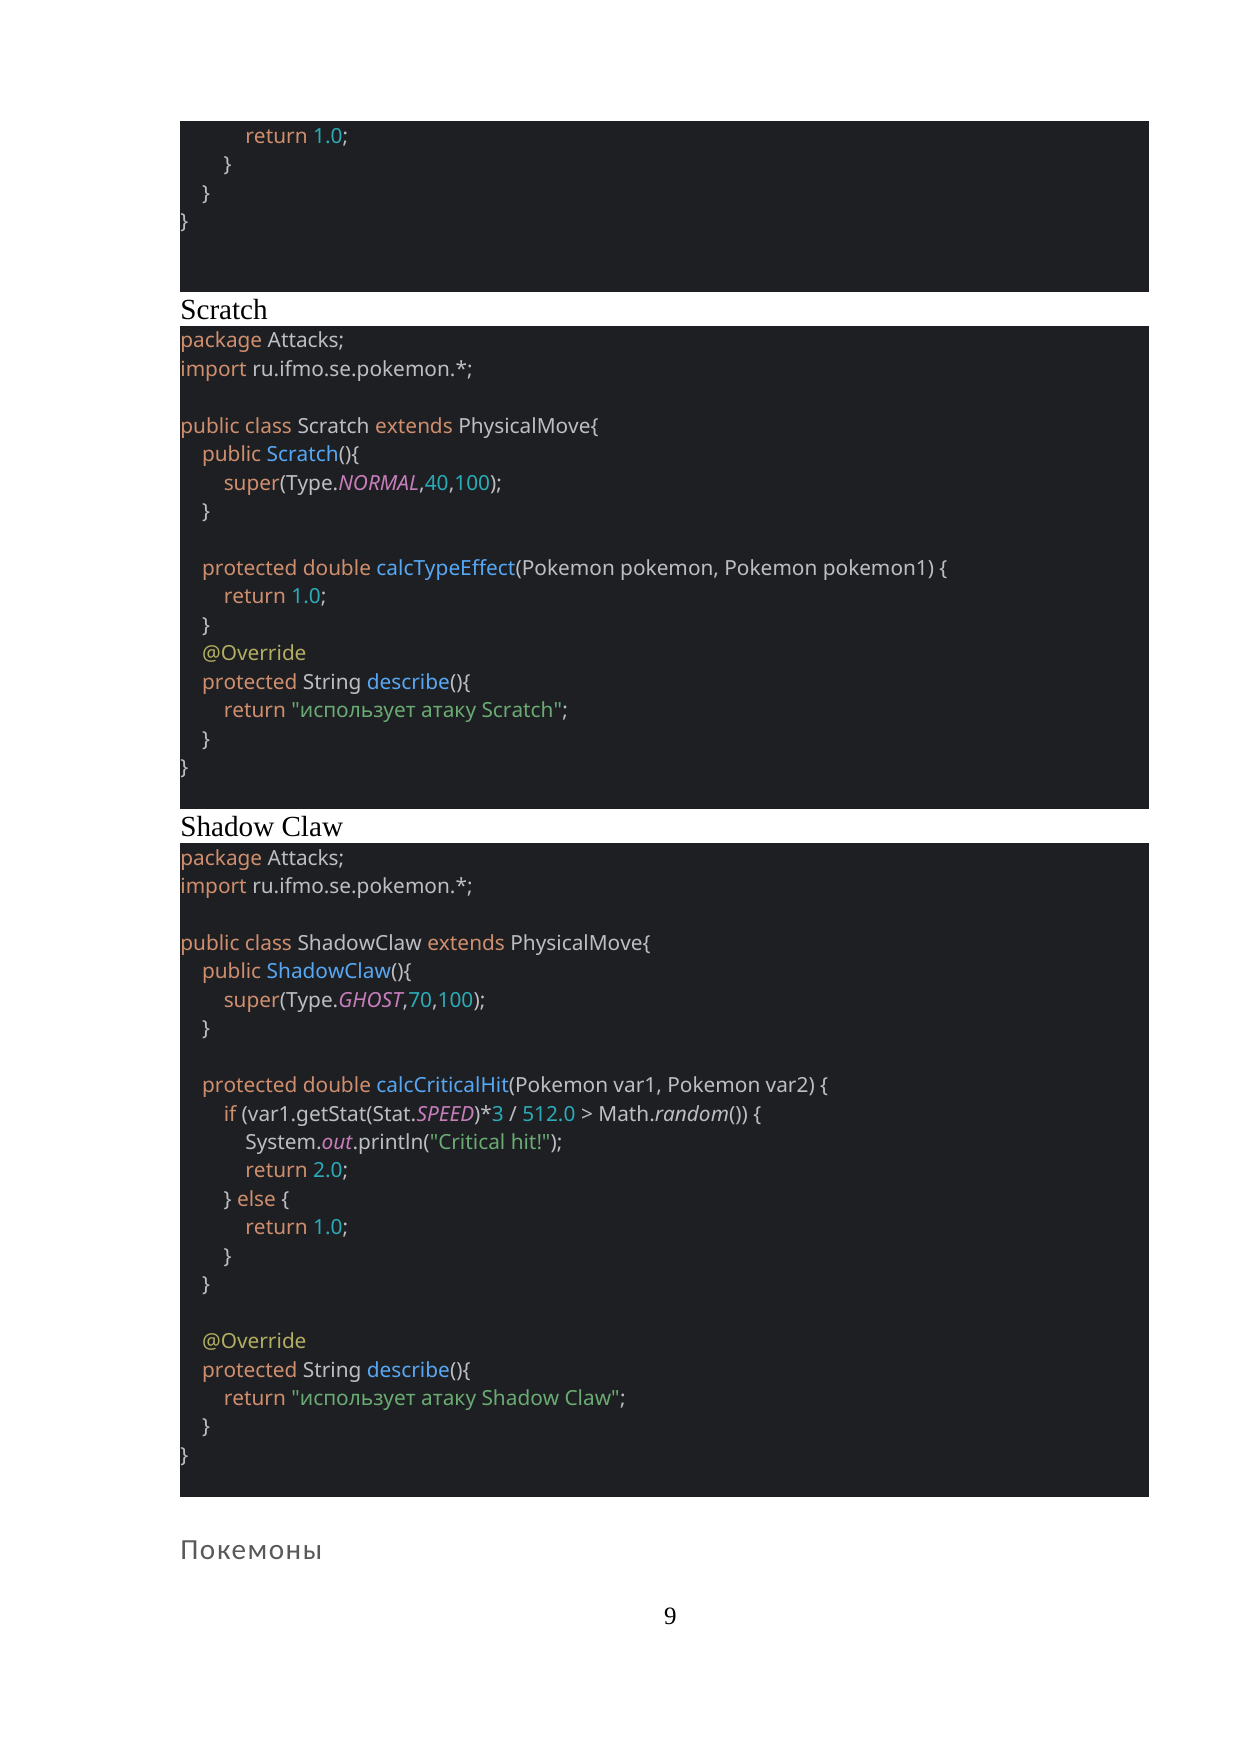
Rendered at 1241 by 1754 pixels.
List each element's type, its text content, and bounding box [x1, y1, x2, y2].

text package Attacks; import ru.ifmo.se.pokemon.*; public class ShadowClaw extends PhysicalMove{ public ShadowClaw(){ super(Type.GHOST,70,100); } protected double calcCriticalHit(Pokemon var1, Pokemon var2) { if (var1.getStat(Stat.SPEED)*3 / 512.0 > Math.random()) { System.out.println("Critical hit!"); return 2.0; } else { return 1.0; } } @Override protected String describe(){ return "использует атаку Shadow Claw"; } } [180, 843, 1149, 1497]
text Scratch [180, 292, 1149, 326]
text return 1.0; } } } [180, 121, 1149, 292]
text package Attacks; import ru.ifmo.se.pokemon.*; public class Scratch extends PhysicalMove{ public Scratch(){ super(Type.NORMAL,40,100); } protected double calcTypeEffect(Pokemon pokemon, Pokemon pokemon1) { return 1.0; } @Override protected String describe(){ return "использует атаку Scratch"; } } [180, 326, 1149, 809]
subtitle Покемоны [180, 1531, 1149, 1566]
text Shadow Claw [180, 809, 1149, 843]
